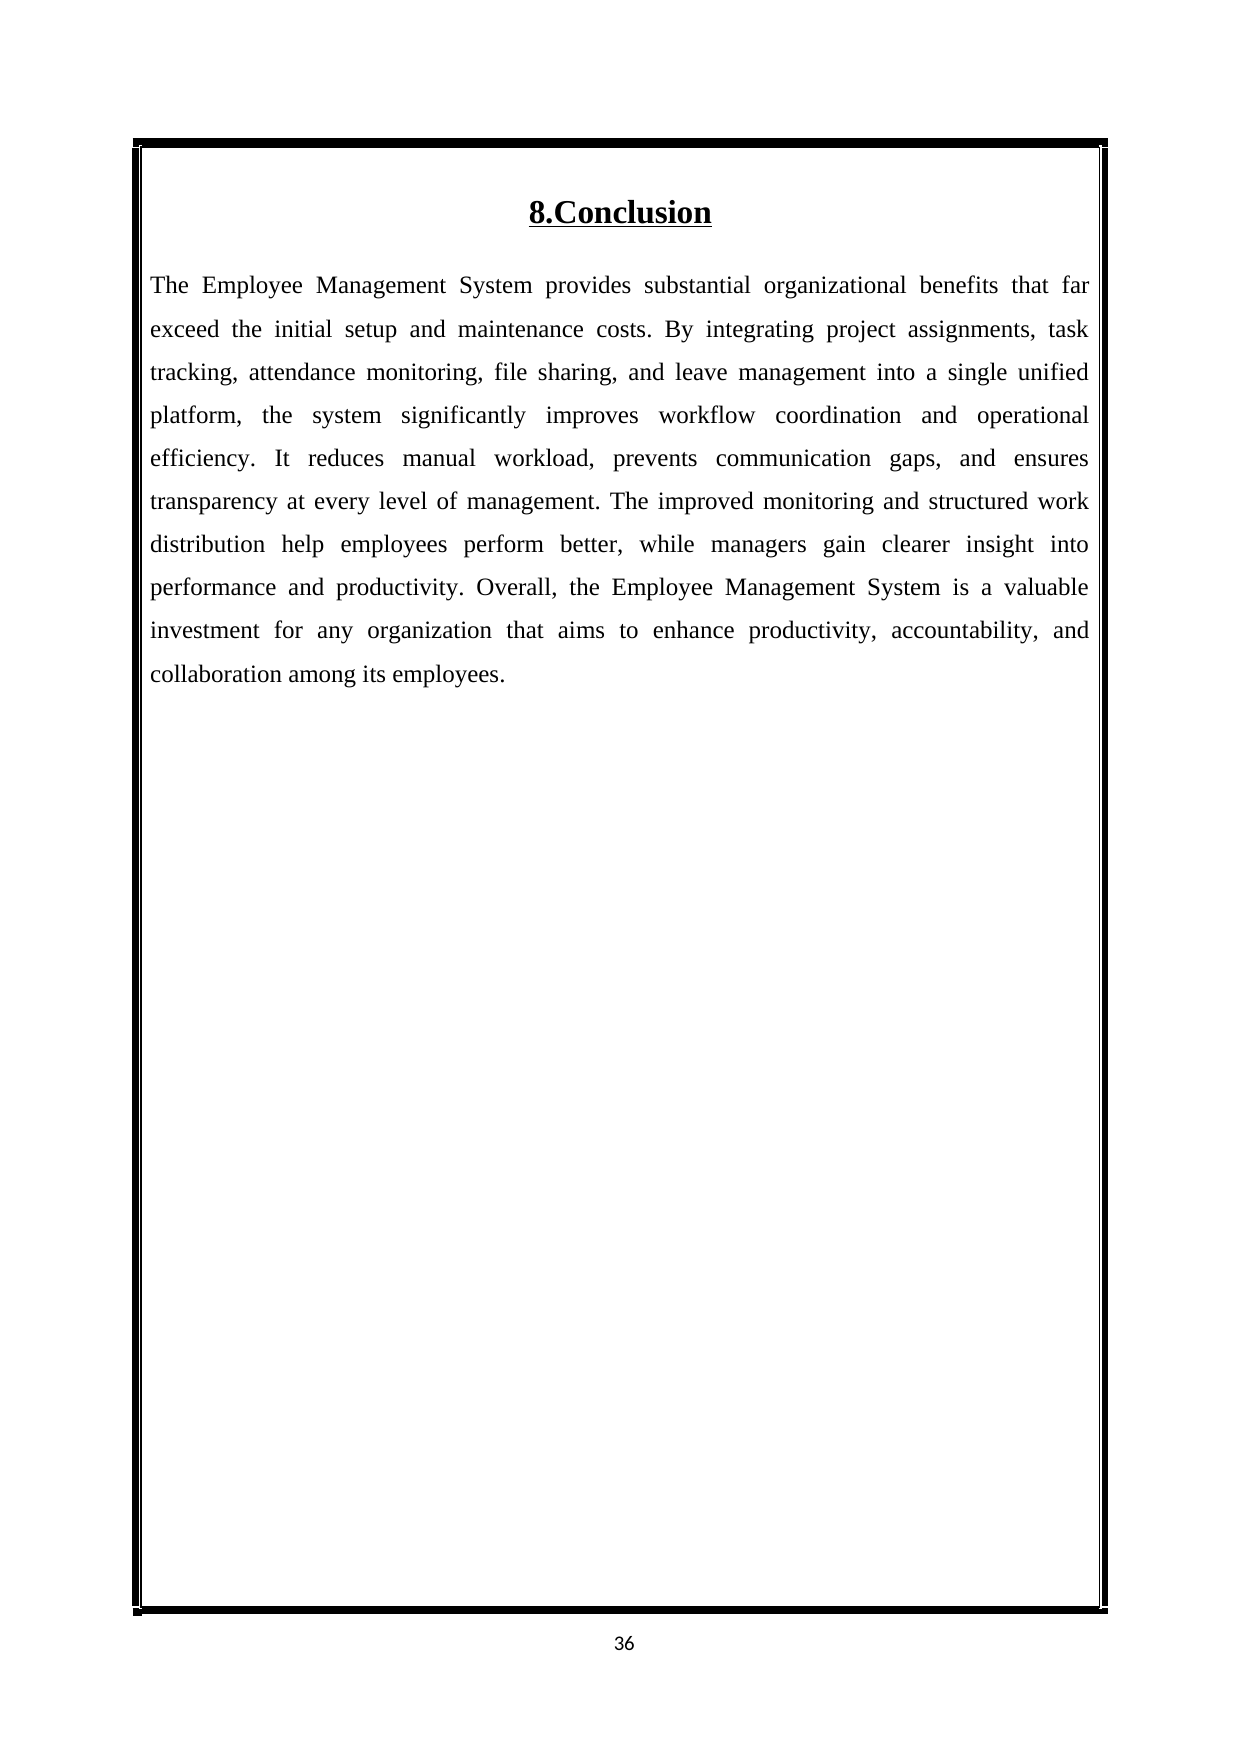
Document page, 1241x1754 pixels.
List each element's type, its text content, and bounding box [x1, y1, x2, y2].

subtitle 8.Conclusion [198, 192, 1043, 231]
text The Employee Management System provides substantial organizational benefits that far exceed the initial setup and maintenance costs. By integrating project assignments, task tracking, attendance monitoring, file sharing, and leave management into a single unified platform, the system significantly improves workflow coordination and operational efficiency. It reduces manual workload, prevents communication gaps, and ensures transparency at every level of management. The improved monitoring and structured work distribution help employees perform better, while managers gain clearer insight into performance and productivity. Overall, the Employee Management System is a valuable investment for any organization that aims to enhance productivity, accountability, and collaboration among its employees. [150, 271, 1090, 687]
